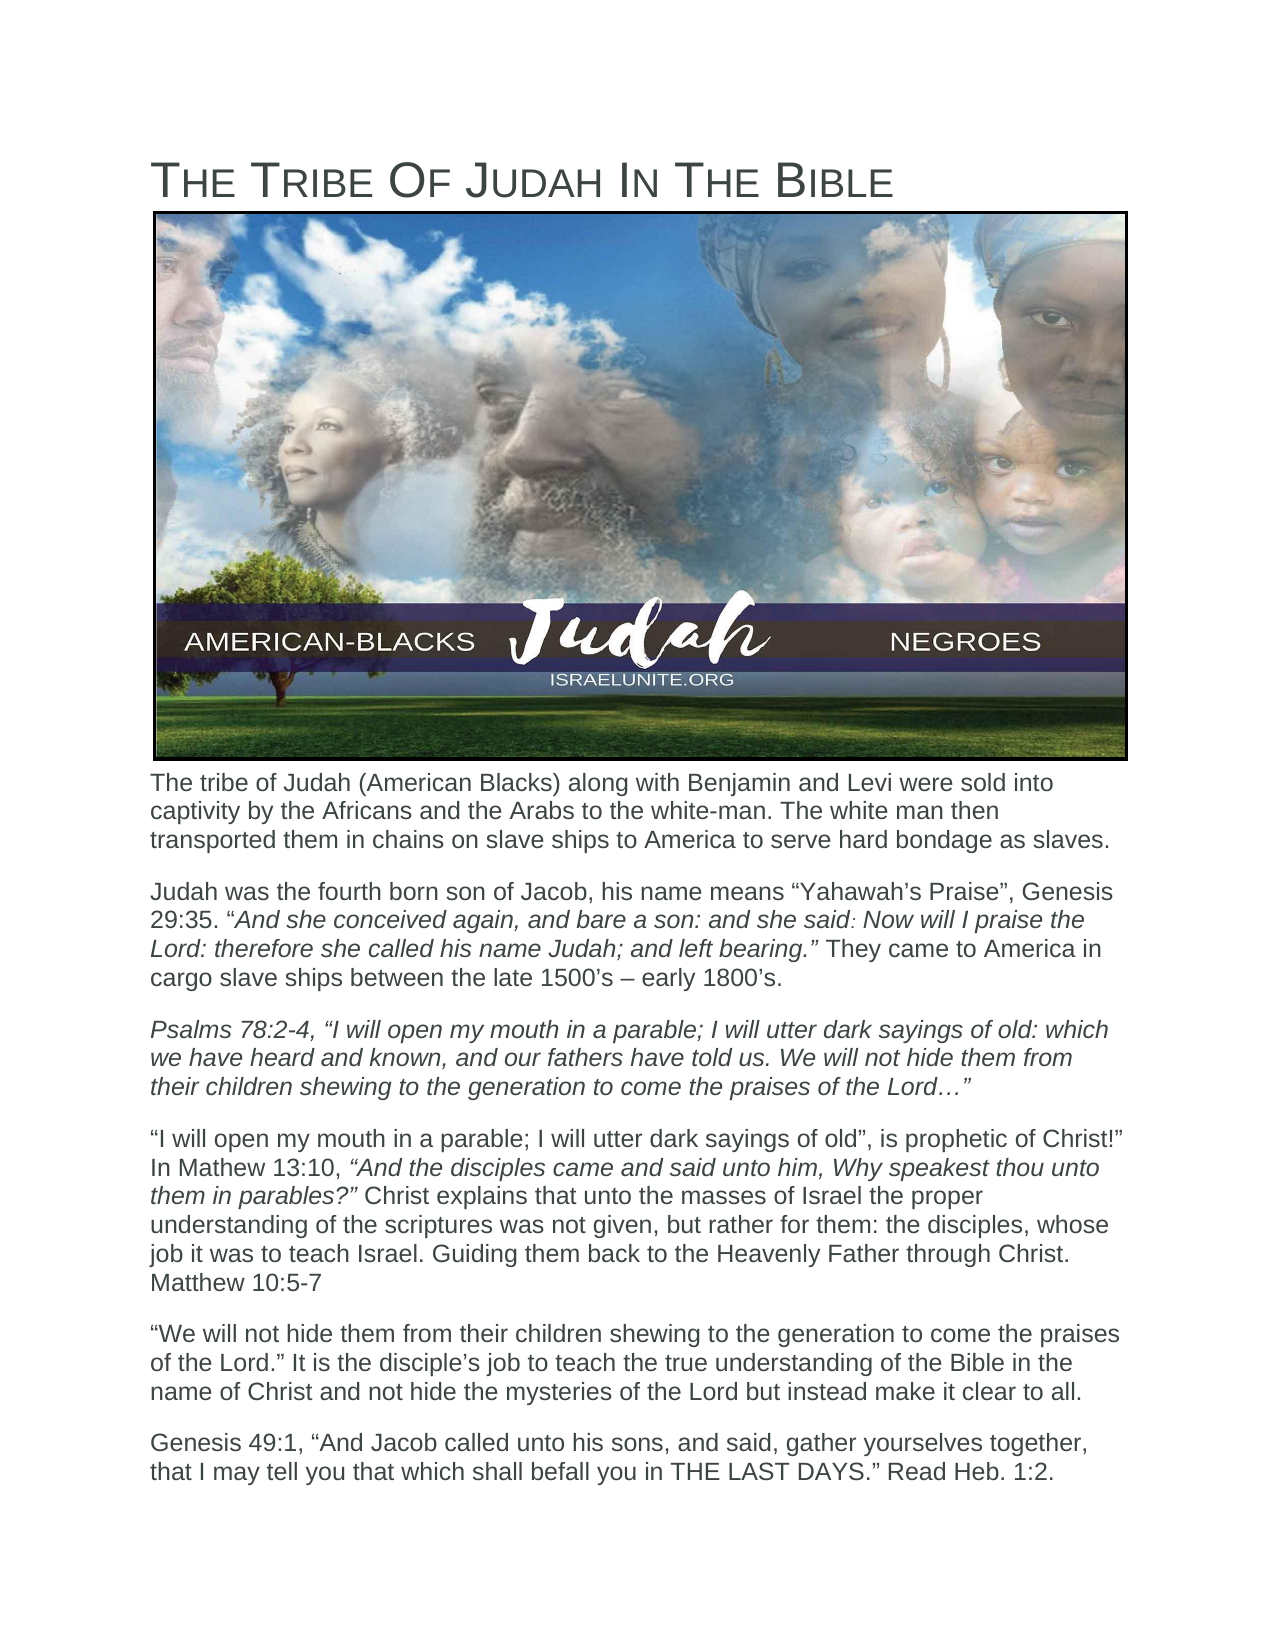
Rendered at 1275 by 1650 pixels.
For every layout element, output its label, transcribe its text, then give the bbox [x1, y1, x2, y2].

text Psalms 78:2-4, “I will open my mouth in a parable; I will utter dark sayings of old: which we have heard and known, and our fathers have told us. We will not hide them from their children shewing to the generation to come the praises of the Lord…” [150, 1015, 1125, 1101]
picture [156, 214, 1125, 757]
text Judah was the fourth born son of Jacob, his name means “Yahawah’s Praise”, Genesis 29:35. “And she conceived again, and bare a son: and she said: Now will I praise the Lord: therefore she called his name Judah; and left bearing.” They came to America in cargo slave ships between the late 1500’s – early 1800’s. [150, 877, 1125, 992]
text “I will open my mouth in a parable; I will utter dark sayings of old”, is prophetic of Christ!” In Mathew 13:10, “And the disciples came and said unto him, Why speakest thou unto them in parables?” Christ explains that unto the masses of Israel the proper understanding of the scriptures was not given, but rather for them: the disciples, whose job it was to teach Israel. Guiding them back to the Heavenly Father through Christ. Matthew 10:5-7 [150, 1124, 1125, 1296]
text “We will not hide them from their children shewing to the generation to come the praises of the Lord.” It is the disciple’s job to teach the true understanding of the Bible in the name of Christ and not hide the mysteries of the Lord but instead make it clear to all. [150, 1319, 1125, 1406]
subtitle The Tribe Of Judah In The Bible [150, 150, 1125, 207]
text The tribe of Judah (American Blacks) along with Benjamin and Levi were sold into captivity by the Africans and the Arabs to the white-man. The white man then transported them in chains on slave ships to America to serve hard bondage as slaves. [150, 768, 1125, 854]
text Genesis 49:1, “And Jacob called unto his sons, and said, gather yourselves together, that I may tell you that which shall befall you in THE LAST DAYS.” Read Heb. 1:2. [150, 1428, 1125, 1486]
